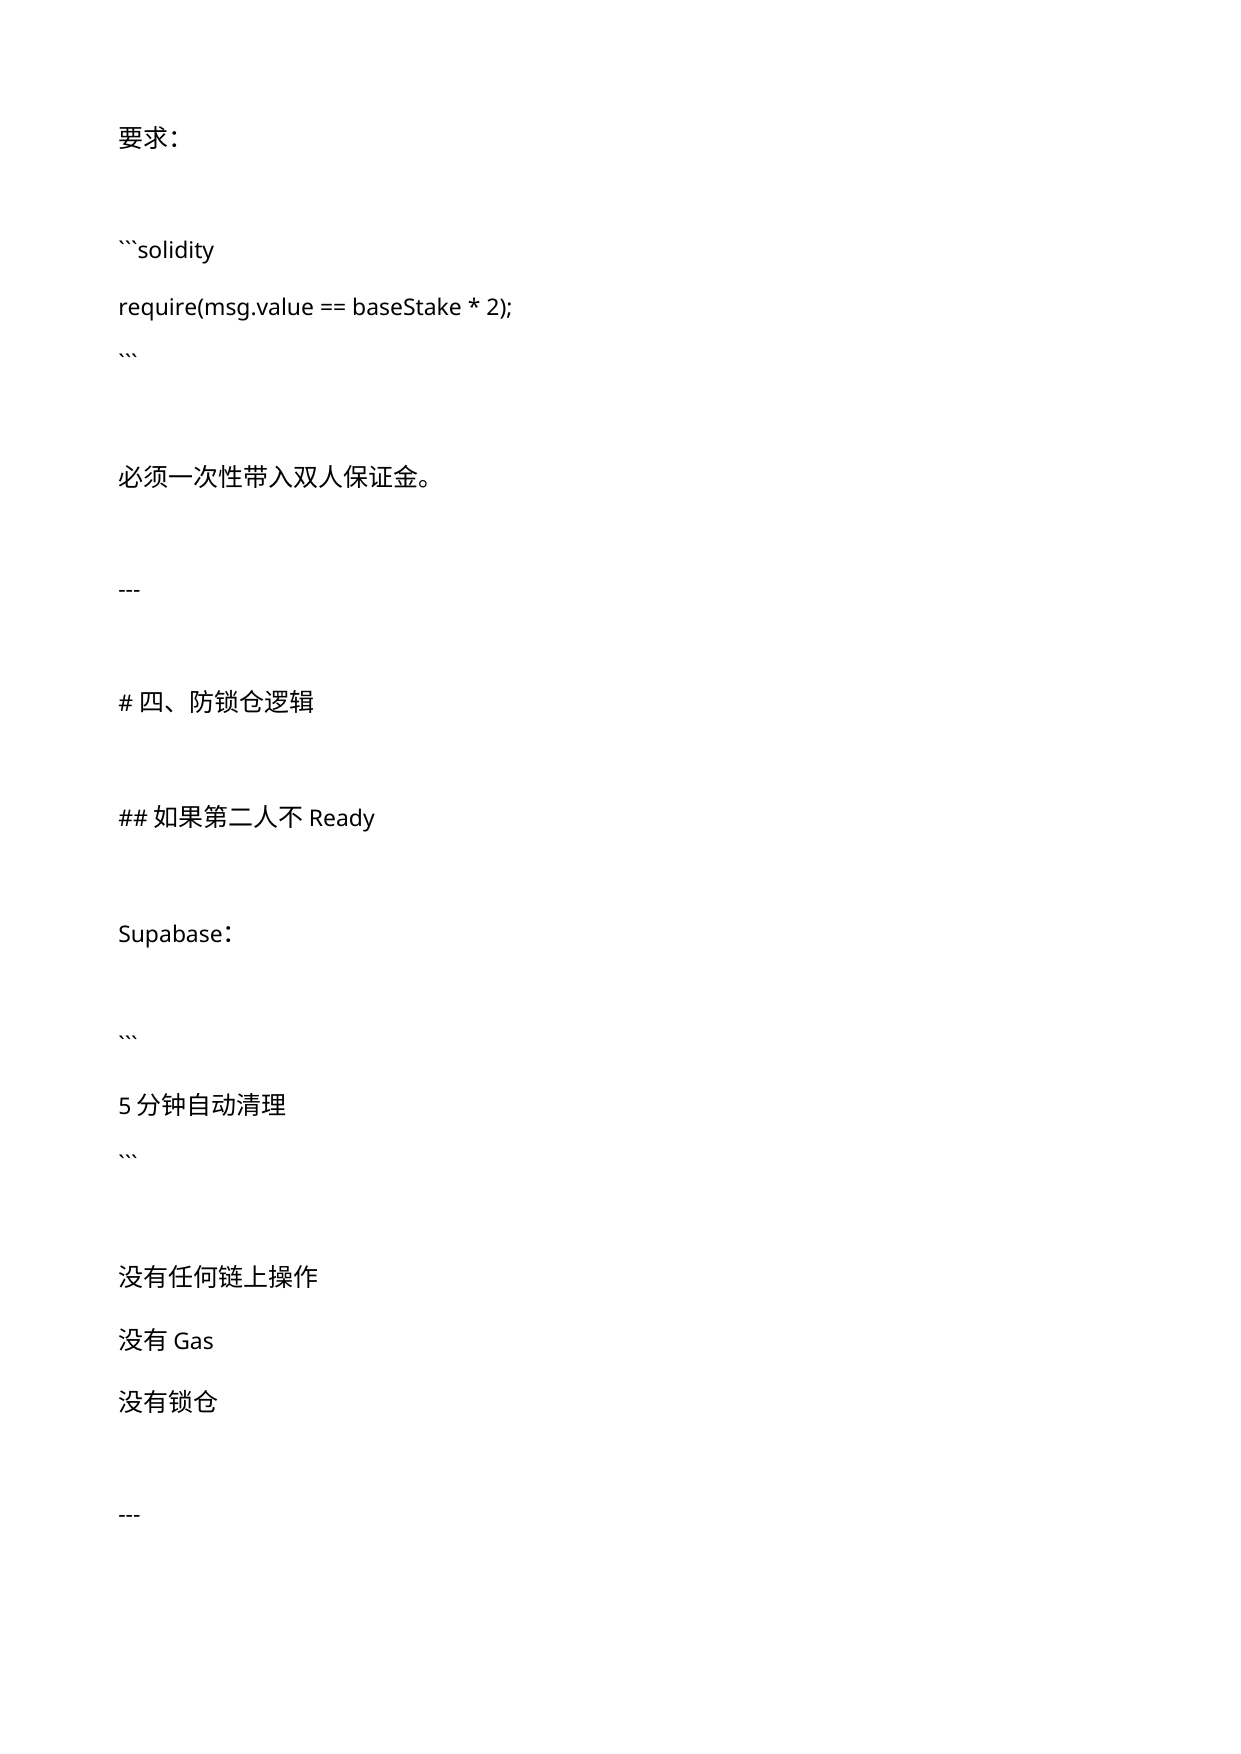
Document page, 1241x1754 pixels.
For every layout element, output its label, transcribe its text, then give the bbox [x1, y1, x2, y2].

text --- [118, 1498, 1122, 1530]
text Supabase： [118, 913, 1122, 949]
text ## 如果第二人不Ready [118, 798, 1122, 834]
text ``` [118, 1029, 1122, 1060]
text 没有锁仓 [118, 1383, 1122, 1419]
text 必须一次性带入双人保证金。 [118, 457, 1122, 493]
text ``` [118, 347, 1122, 378]
text 要求： [118, 118, 1122, 154]
text # 四、防锁仓逻辑 [118, 682, 1122, 718]
text 没有Gas [118, 1320, 1122, 1357]
text 5分钟自动清理 [118, 1086, 1122, 1122]
text 没有任何链上操作 [118, 1258, 1122, 1294]
text ```solidity [118, 234, 1122, 265]
text ``` [118, 1148, 1122, 1179]
text --- [118, 572, 1122, 604]
text require(msg.value == baseStake * 2); [118, 290, 1122, 322]
